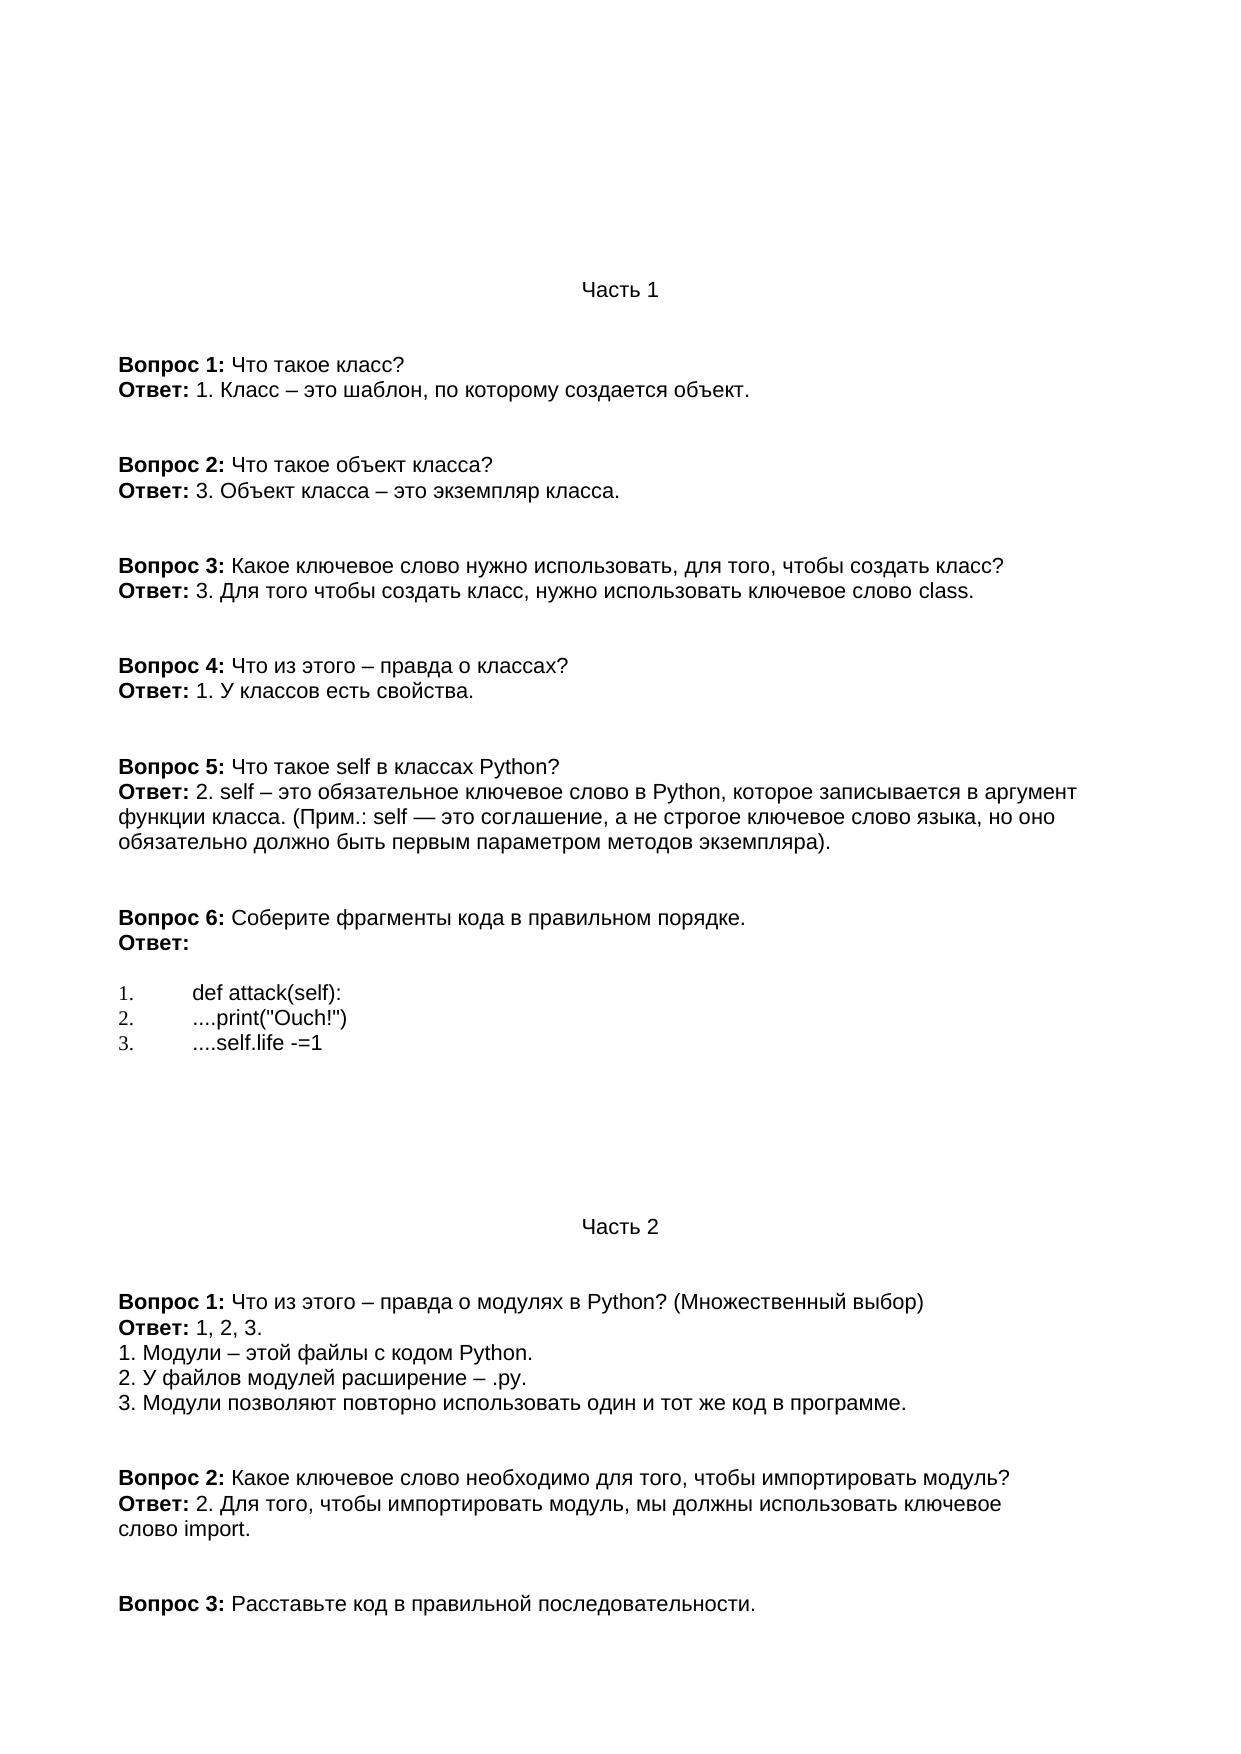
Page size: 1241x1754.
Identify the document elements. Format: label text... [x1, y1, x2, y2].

list ....print("Ouch!") [118, 1005, 1122, 1030]
text Вопрос 1: Что из этого – правда о модулях в Python? (Множественный выбор) Ответ: 1, 2, 3. 1. Модули – этой файлы с кодом Python. 2. У файлов модулей расширение – .py. 3. Модули позволяют повторно использовать один и тот же код в программе. [118, 1289, 1122, 1415]
text Вопрос 6: Соберите фрагменты кода в правильном порядке. Ответ: [118, 904, 1122, 955]
list ....self.life -=1 [118, 1030, 1122, 1055]
text Вопрос 5: Что такое self в классах Python? Ответ: 2. self – это обязательное ключевое слово в Python, которое записывается в аргумент функции класса. (Прим.: self — это соглашение, а не строгое ключевое слово языка, но оно обязательно должно быть первым параметром методов экземпляра). [118, 753, 1122, 854]
list def attack(self): [118, 980, 1122, 1005]
text Вопрос 2: Что такое объект класса? Ответ: 3. Объект класса – это экземпляр класса. [118, 452, 1122, 503]
text Часть 2 [118, 1214, 1122, 1239]
text Вопрос 1: Что такое класс? Ответ: 1. Класс – это шаблон, по которому создается объект. [118, 352, 1122, 402]
text Часть 1 [118, 277, 1122, 302]
text Вопрос 2: Какое ключевое слово необходимо для того, чтобы импортировать модуль? Ответ: 2. Для того, чтобы импортировать модуль, мы должны использовать ключевое слово import. [118, 1465, 1122, 1541]
text Вопрос 3: Какое ключевое слово нужно использовать, для того, чтобы создать класс? Ответ: 3. Для того чтобы создать класс, нужно использовать ключевое слово class. [118, 553, 1122, 603]
text Вопрос 3: Расставьте код в правильной последовательности. [118, 1591, 1122, 1616]
text Вопрос 4: Что из этого – правда о классах? Ответ: 1. У классов есть свойства. [118, 653, 1122, 703]
